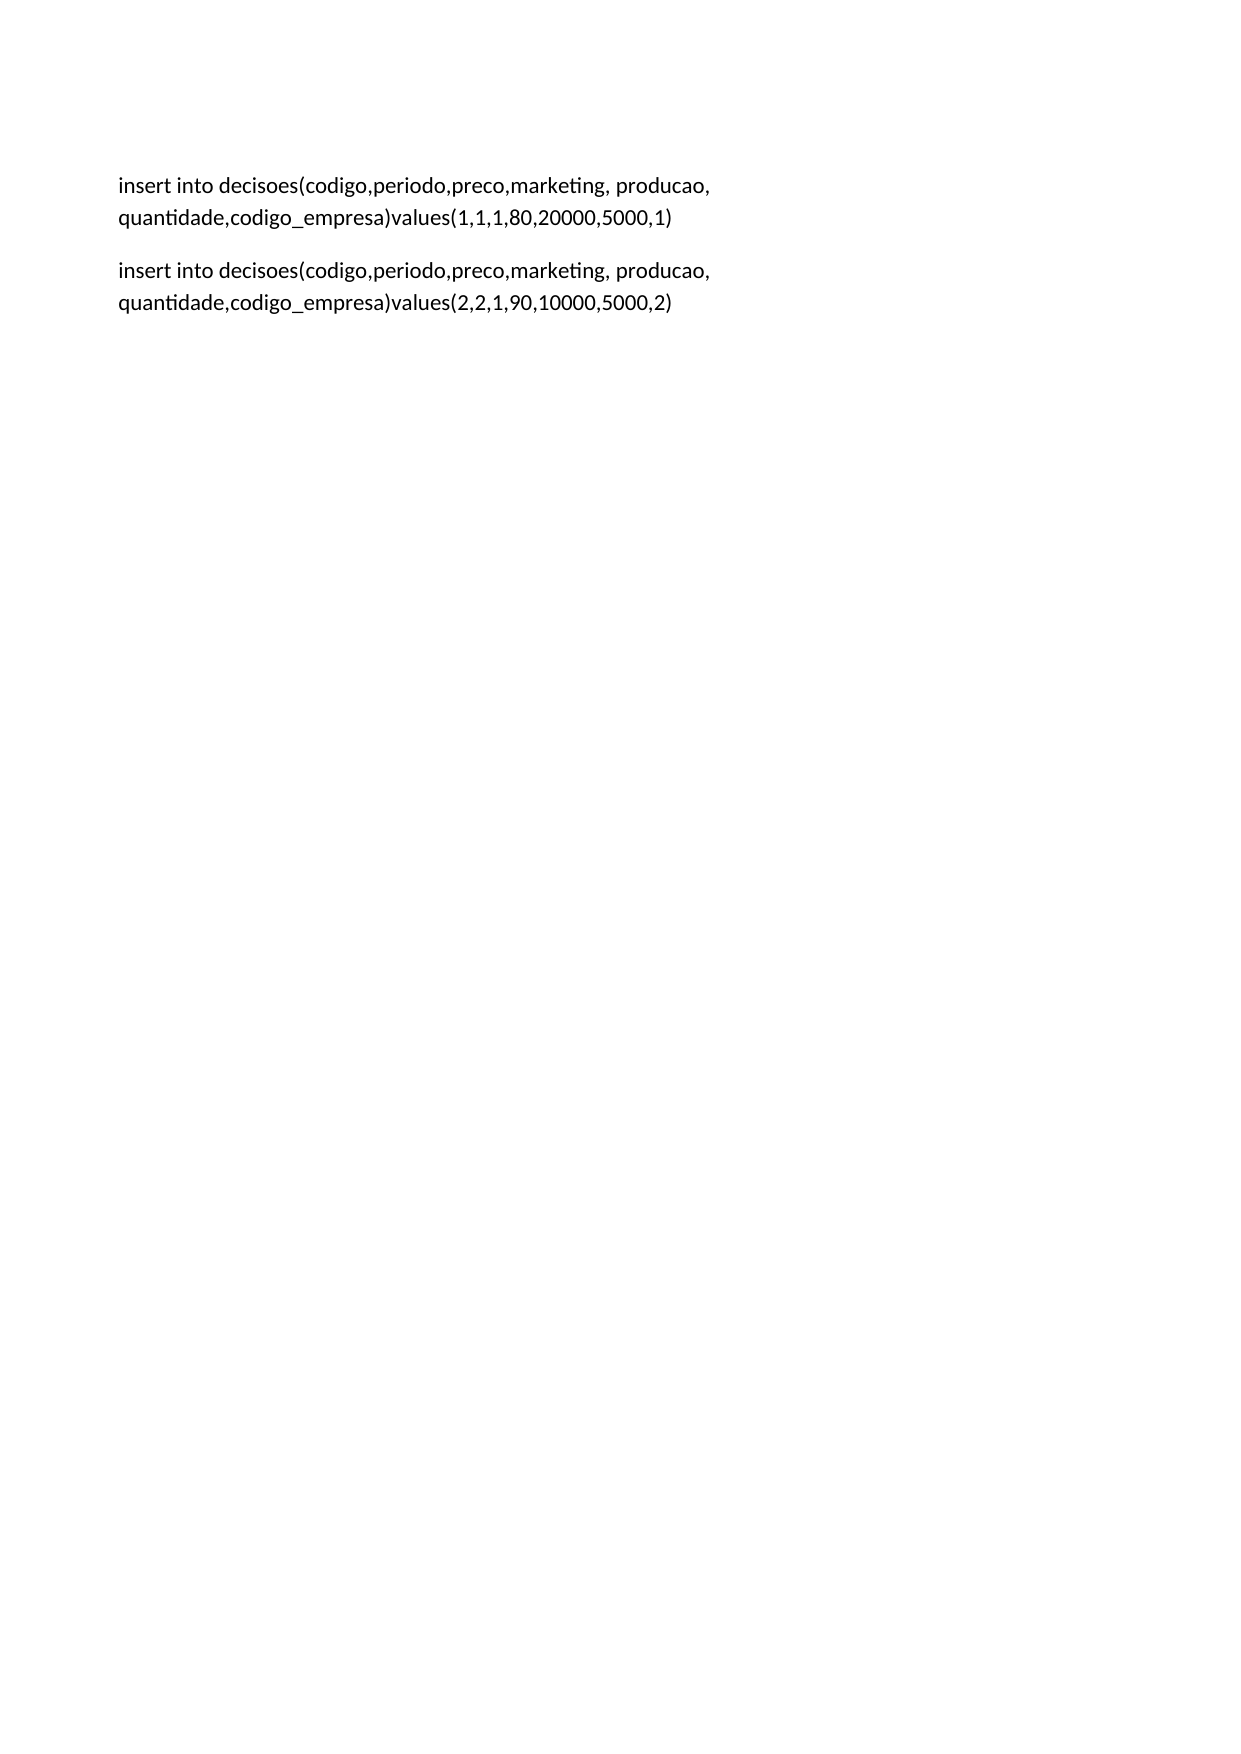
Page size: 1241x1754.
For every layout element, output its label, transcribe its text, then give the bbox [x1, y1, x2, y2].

text insert into decisoes(codigo,periodo,preco,marketing, producao, quantidade,codigo_empresa)values(1,1,1,80,20000,5000,1) [118, 171, 1122, 231]
text insert into decisoes(codigo,periodo,preco,marketing, producao, quantidade,codigo_empresa)values(2,2,1,90,10000,5000,2) [118, 256, 1122, 317]
